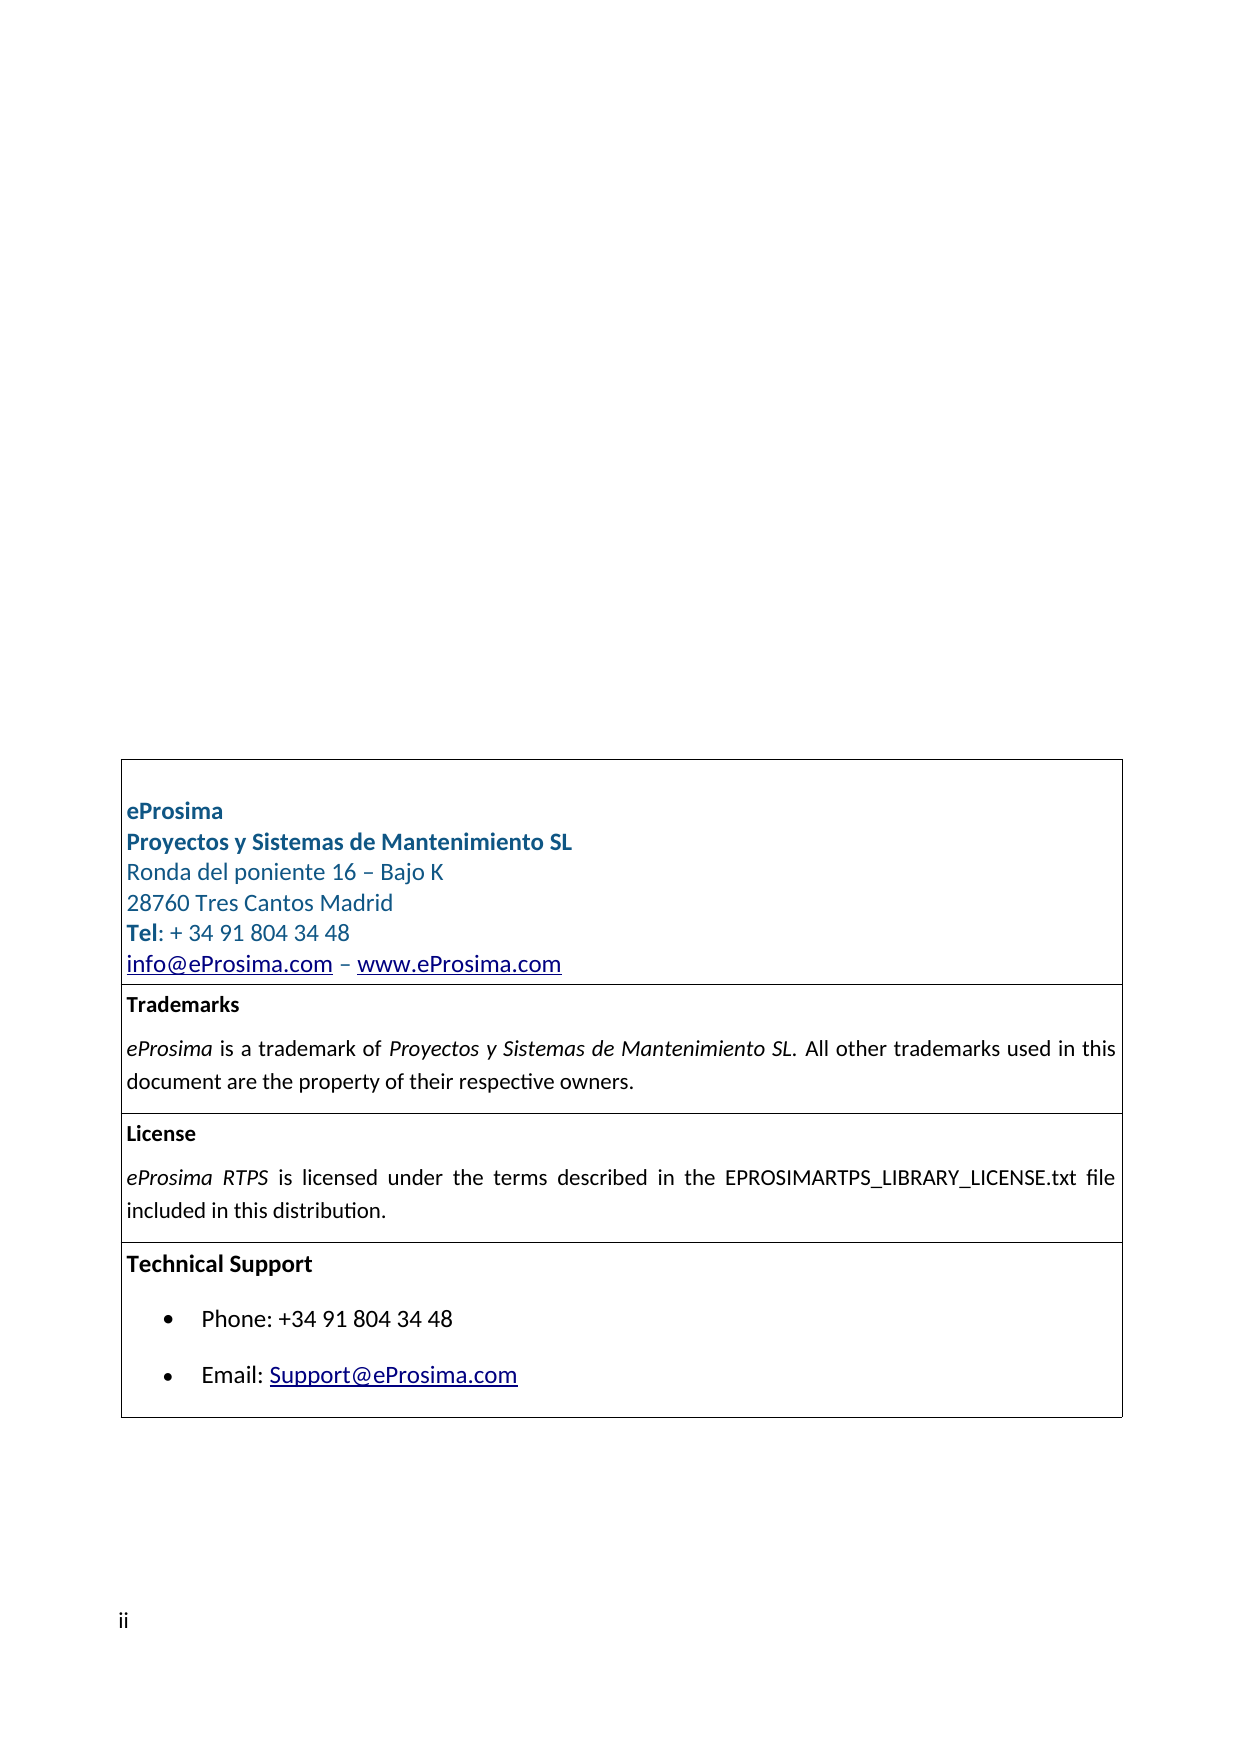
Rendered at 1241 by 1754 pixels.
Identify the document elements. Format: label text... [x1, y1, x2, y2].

table_cell Trademarks eProsima is a trademark of Proyectos y Sistemas de Mantenimiento SL. All other trademarks used in this document are the property of their respective owners. [122, 985, 1122, 1113]
table_cell Technical Support Phone: +34 91 804 34 48 Email: Support@eProsima.com [122, 1243, 1122, 1417]
table_header eProsima Proyectos y Sistemas de Mantenimiento SL Ronda del poniente 16 – Bajo K 28760 Tres Cantos Madrid Tel: + 34 91 804 34 48 info@eProsima.com – www.eProsima.com [122, 760, 1122, 984]
table_cell License eProsima RTPS is licensed under the terms described in the EPROSIMARTPS_LIBRARY_LICENSE.txt file included in this distribution. [122, 1114, 1122, 1242]
